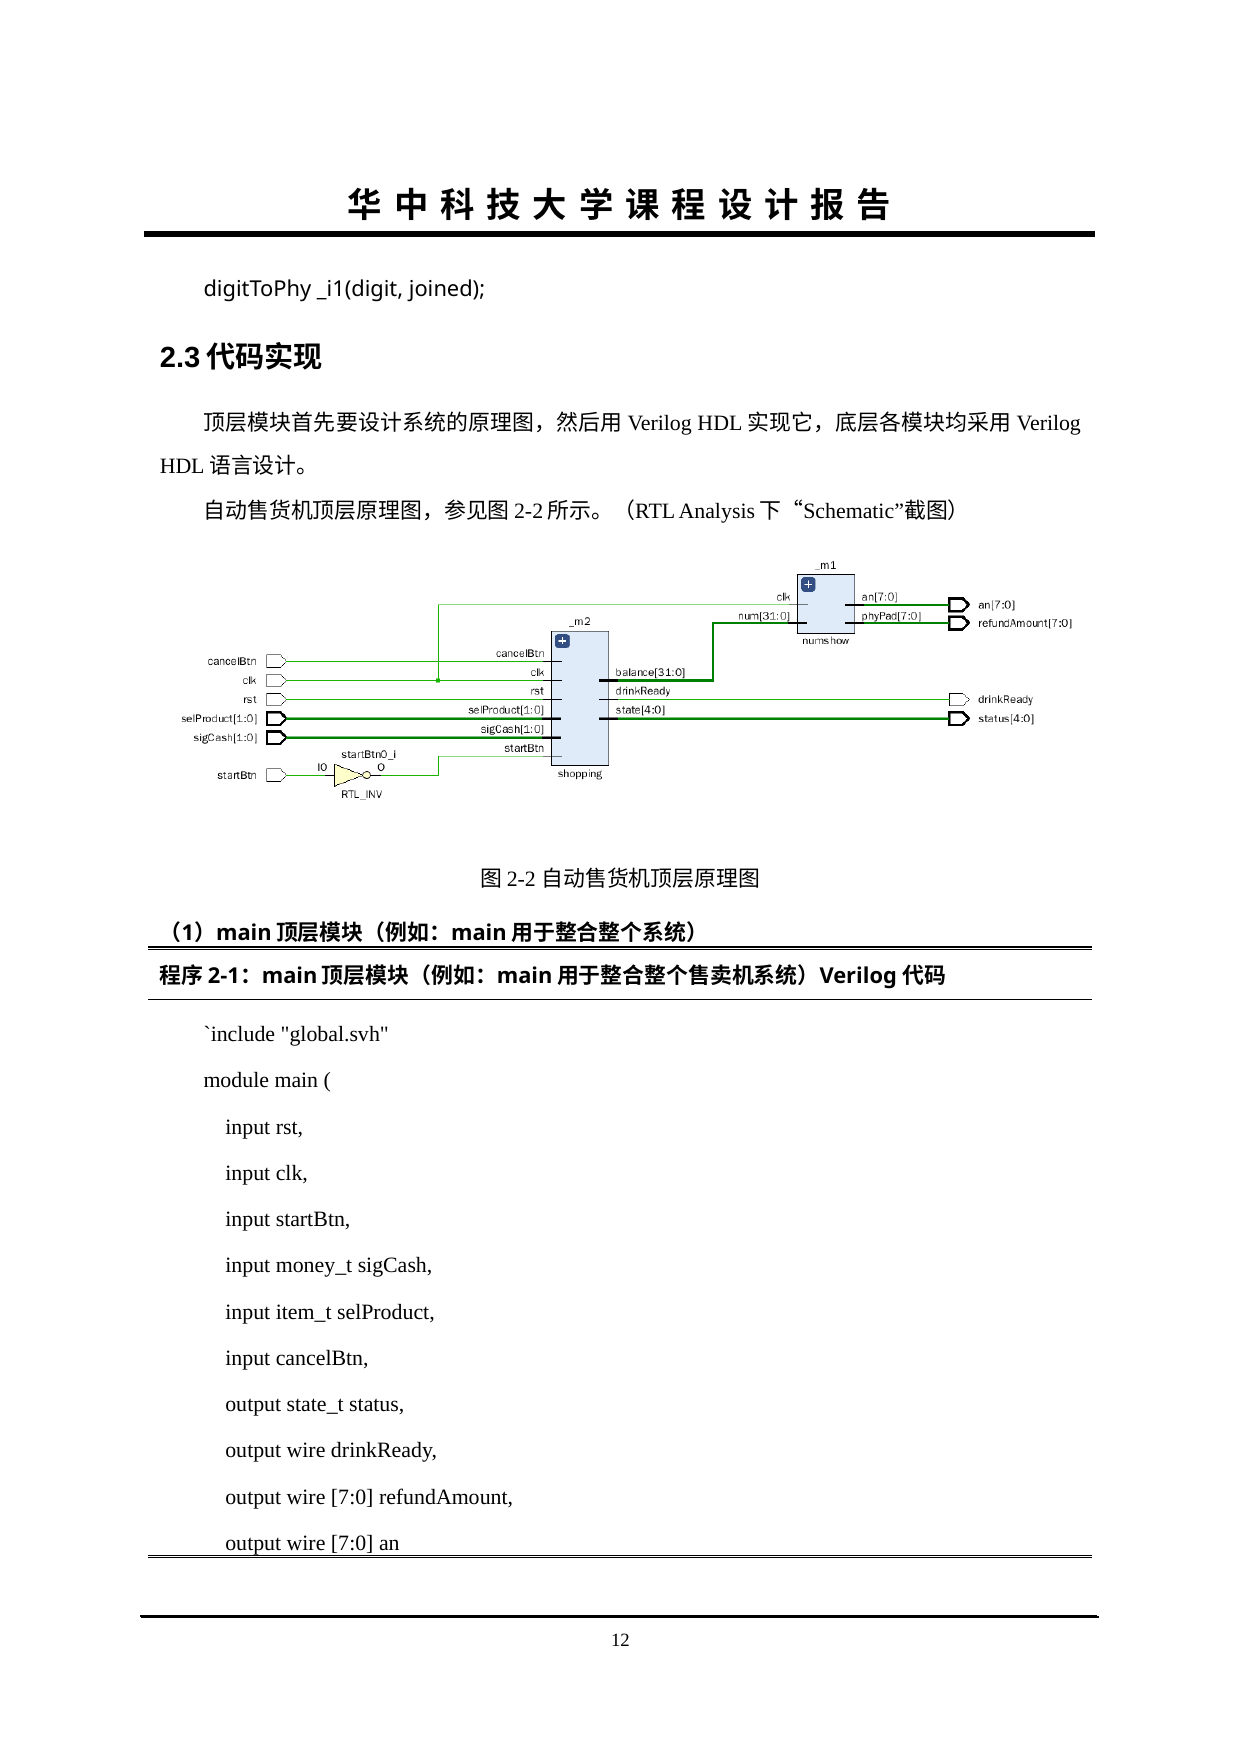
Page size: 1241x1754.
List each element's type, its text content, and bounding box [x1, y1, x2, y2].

text （1）main顶层模块（例如：main用于整合整个系统） [159, 914, 1081, 946]
table_cell `include "global.svh" module main ( input rst, input clk, input startBtn, input money_t sigCash, input item_t selProduct, input cancelBtn, output state_t status, output wire drinkReady, output wire [7:0] refundAmount, output wire [7:0] an [148, 1000, 1092, 1555]
text 顶层模块首先要设计系统的原理图，然后用Verilog HDL实现它，底层各模块均采用Verilog HDL语言设计。 [159, 398, 1081, 486]
text digitToPhy _i1(digit, joined); [159, 266, 1081, 310]
text 图2-2 自动售货机顶层原理图 [159, 861, 1081, 893]
subtitle 2.3代码实现 [159, 332, 1081, 376]
table_header 程序2-1：main顶层模块（例如：main用于整合整个售卖机系统）Verilog 代码 [148, 950, 1092, 999]
picture [159, 530, 1081, 819]
text 自动售货机顶层原理图，参见图2-2所示。（RTL Analysis下“Schematic”截图） [159, 486, 1081, 530]
